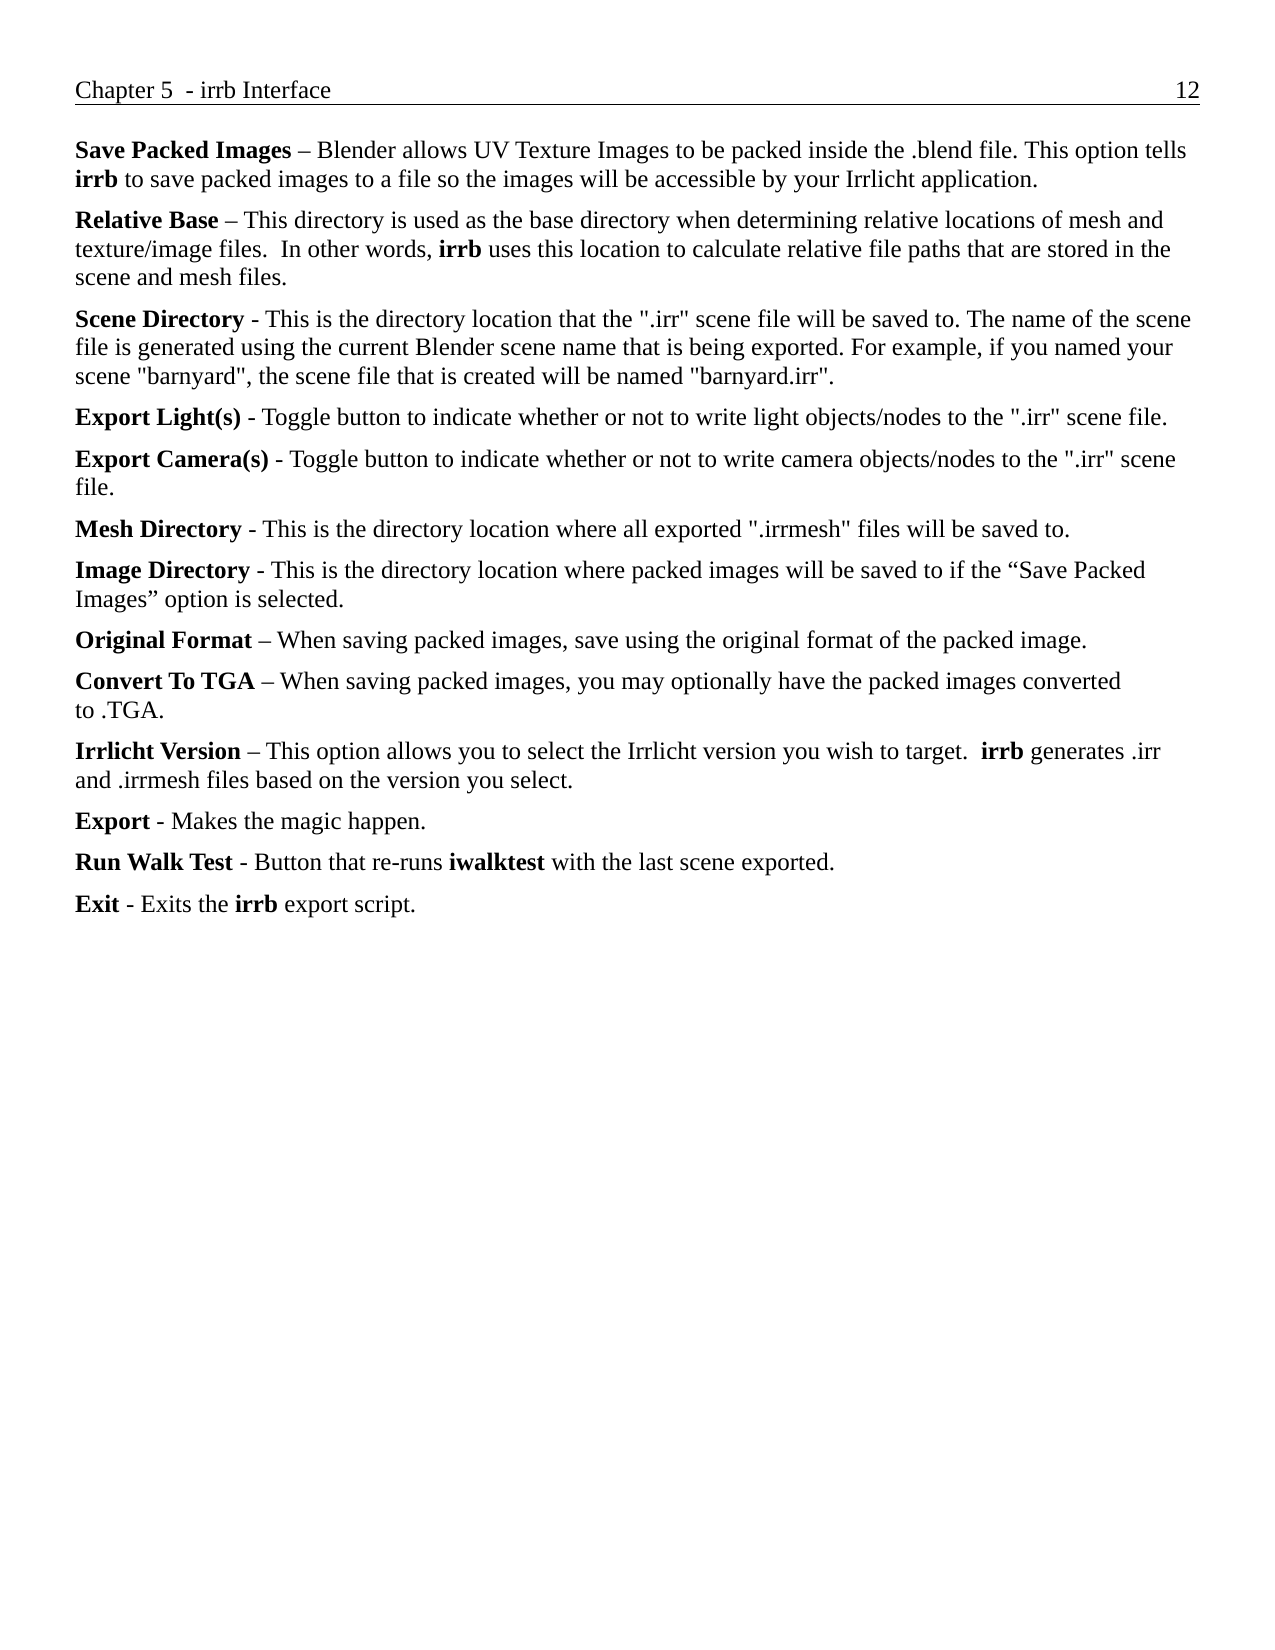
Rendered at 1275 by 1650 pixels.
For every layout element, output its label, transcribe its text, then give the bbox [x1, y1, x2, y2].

text Exit - Exits the irrb export script. [75, 889, 1200, 917]
text Convert To TGA – When saving packed images, you may optionally have the packed images converted to .TGA. [75, 666, 1200, 724]
text Original Format – When saving packed images, save using the original format of the packed image. [75, 625, 1200, 654]
text Export - Makes the magic happen. [75, 806, 1200, 835]
text Relative Base – This directory is used as the base directory when determining relative locations of mesh and texture/image files. In other words, irrb uses this location to calculate relative file paths that are stored in the scene and mesh files. [75, 205, 1200, 291]
text Scene Directory - This is the directory location that the ".irr" scene file will be saved to. The name of the scene file is generated using the current Blender scene name that is being exported. For example, if you named your scene "barnyard", the scene file that is created will be named "barnyard.irr". [75, 304, 1200, 390]
text Mesh Directory - This is the directory location where all exported ".irrmesh" files will be saved to. [75, 514, 1200, 542]
text Export Light(s) - Toggle button to indicate whether or not to write light objects/nodes to the ".irr" scene file. [75, 402, 1200, 431]
text Save Packed Images – Blender allows UV Texture Images to be packed inside the .blend file. This option tells irrb to save packed images to a file so the images will be accessible by your Irrlicht application. [75, 135, 1200, 192]
text Image Directory - This is the directory location where packed images will be saved to if the “Save Packed Images” option is selected. [75, 555, 1200, 612]
text Export Camera(s) - Toggle button to indicate whether or not to write camera objects/nodes to the ".irr" scene file. [75, 444, 1200, 501]
text Run Walk Test - Button that re-runs iwalktest with the last scene exported. [75, 847, 1200, 876]
text Irrlicht Version – This option allows you to select the Irrlicht version you wish to target. irrb generates .irr and .irrmesh files based on the version you select. [75, 736, 1200, 794]
